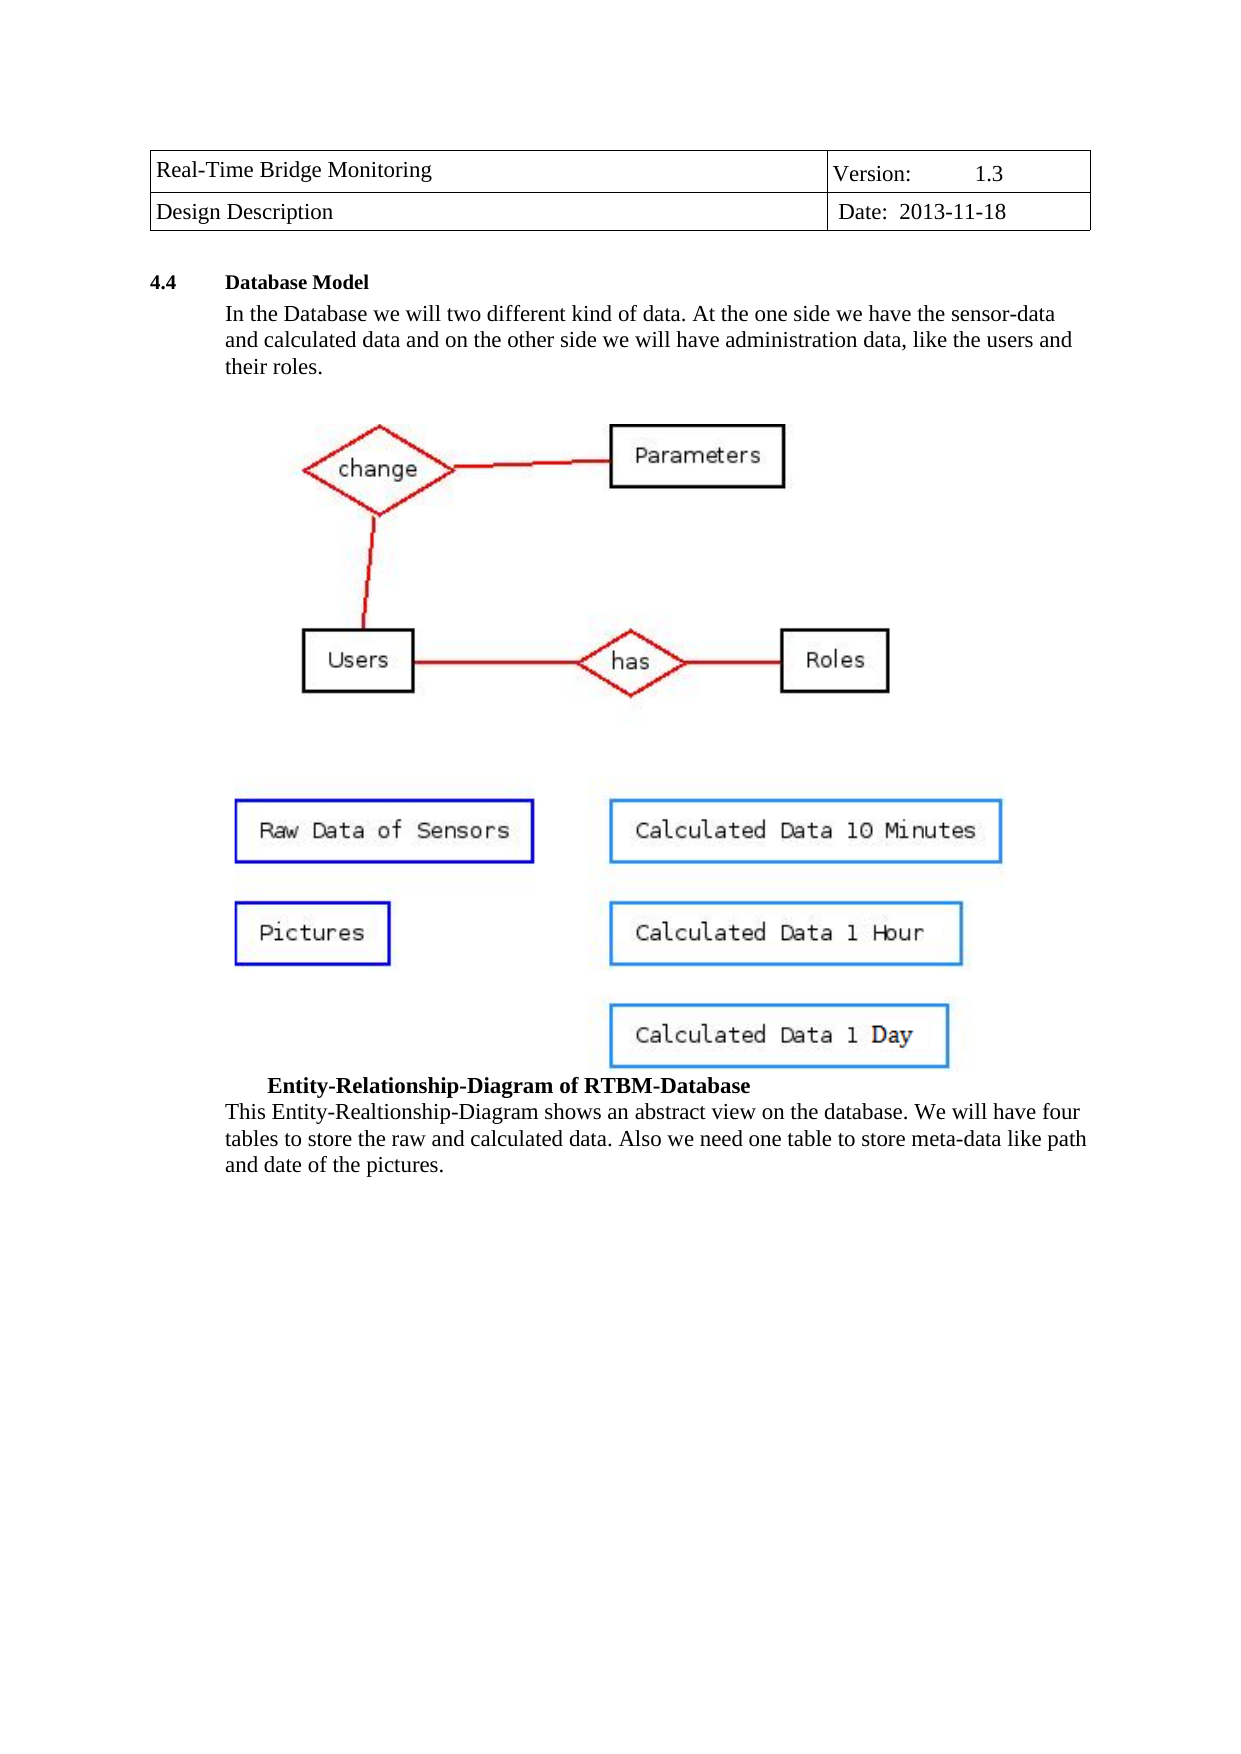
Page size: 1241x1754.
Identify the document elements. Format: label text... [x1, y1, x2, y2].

picture [234, 424, 1006, 1072]
text This Entity-Realtionship-Diagram shows an abstract view on the database. We will have four tables to store the raw and calculated data. Also we need one table to store meta-data like path and date of the pictures. [225, 887, 1090, 1177]
subtitle Database Model [150, 269, 1090, 294]
text Entity-Relationship-Diagram of RTBM-Database [267, 1072, 973, 1098]
text In the Database we will two different kind of data. At the one side we have the sensor-data and calculated data and on the other side we will have administration data, like the users and their roles. [225, 300, 1090, 379]
